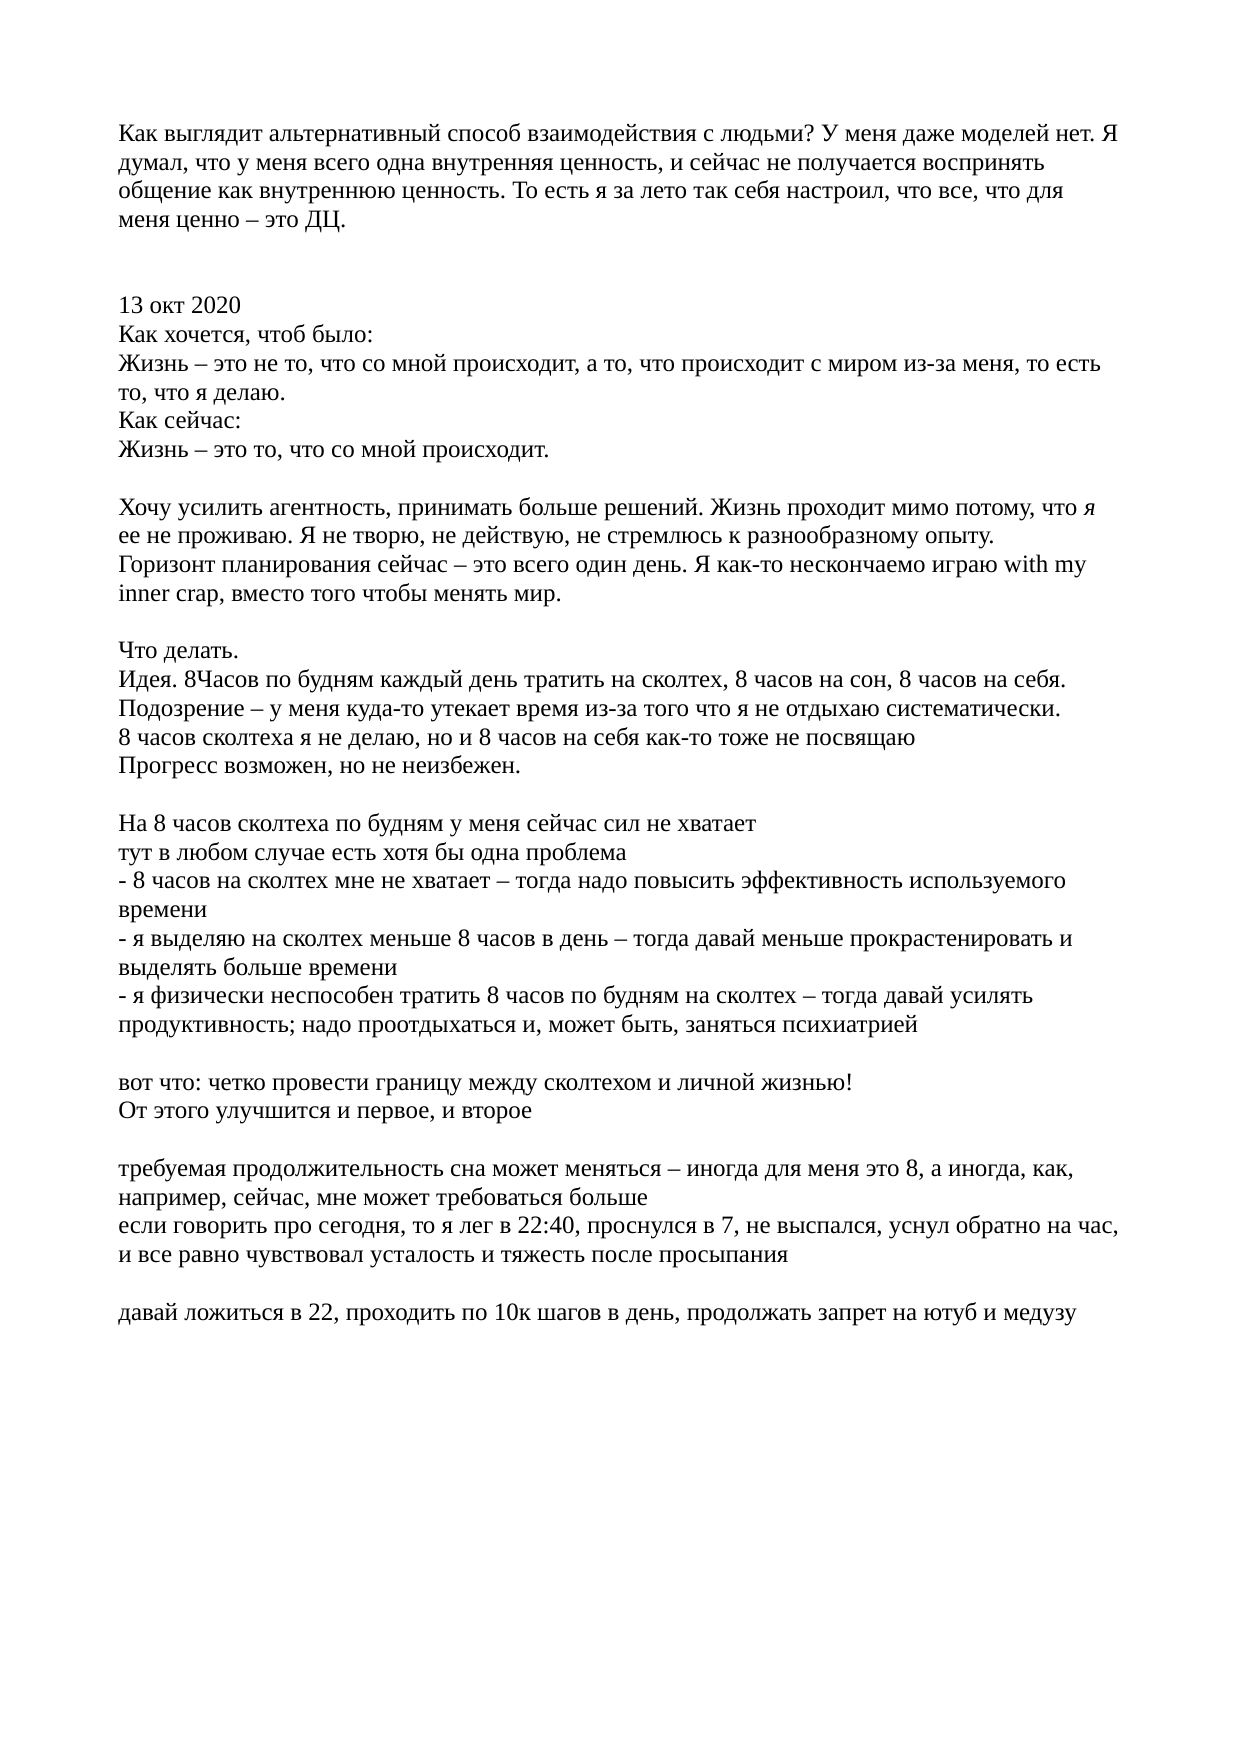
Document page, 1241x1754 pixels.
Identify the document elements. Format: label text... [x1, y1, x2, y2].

text давай ложиться в 22, проходить по 10к шагов в день, продолжать запрет на ютуб и медузу [118, 1297, 1122, 1326]
text 13 окт 2020 [118, 291, 1122, 319]
text Жизнь – это то, что со мной происходит. [118, 434, 1122, 463]
text требуемая продолжительность сна может меняться – иногда для меня это 8, а иногда, как, например, сейчас, мне может требоваться больше [118, 1153, 1122, 1211]
text На 8 часов сколтеха по будням у меня сейчас сил не хватает [118, 808, 1122, 837]
text Что делать. [118, 636, 1122, 664]
text Идея. 8Часов по будням каждый день тратить на сколтех, 8 часов на сон, 8 часов на себя. Подозрение – у меня куда-то утекает время из-за того что я не отдыхаю систематически. [118, 664, 1122, 722]
text - я выделяю на сколтех меньше 8 часов в день – тогда давай меньше прокрастенировать и выделять больше времени [118, 923, 1122, 981]
text - я физически неспособен тратить 8 часов по будням на сколтех – тогда давай усилять продуктивность; надо проотдыхаться и, может быть, заняться психиатрией [118, 981, 1122, 1038]
text - 8 часов на сколтех мне не хватает – тогда надо повысить эффективность используемого времени [118, 866, 1122, 923]
text Как выглядит альтернативный способ взаимодействия с людьми? У меня даже моделей нет. Я думал, что у меня всего одна внутренняя ценность, и сейчас не получается воспринять общение как внутреннюю ценность. То есть я за лето так себя настроил, что все, что для меня ценно – это ДЦ. [118, 118, 1122, 233]
text От этого улучшится и первое, и второе [118, 1096, 1122, 1124]
text Хочу усилить агентность, принимать больше решений. Жизнь проходит мимо потому, что я ее не проживаю. Я не творю, не действую, не стремлюсь к разнообразному опыту. [118, 492, 1122, 549]
text Как хочется, чтоб было: [118, 319, 1122, 348]
text Прогресс возможен, но не неизбежен. [118, 751, 1122, 779]
text Жизнь – это не то, что со мной происходит, а то, что происходит с миром из-за меня, то есть то, что я делаю. [118, 348, 1122, 406]
text 8 часов сколтеха я не делаю, но и 8 часов на себя как-то тоже не посвящаю [118, 722, 1122, 751]
text Как сейчас: [118, 406, 1122, 434]
text тут в любом случае есть хотя бы одна проблема [118, 837, 1122, 866]
text вот что: четко провести границу между сколтехом и личной жизнью! [118, 1067, 1122, 1096]
text если говорить про сегодня, то я лег в 22:40, проснулся в 7, не выспался, уснул обратно на час, и все равно чувствовал усталость и тяжесть после просыпания [118, 1211, 1122, 1268]
text Горизонт планирования сейчас – это всего один день. Я как-то нескончаемо играю with my inner crap, вместо того чтобы менять мир. [118, 549, 1122, 607]
